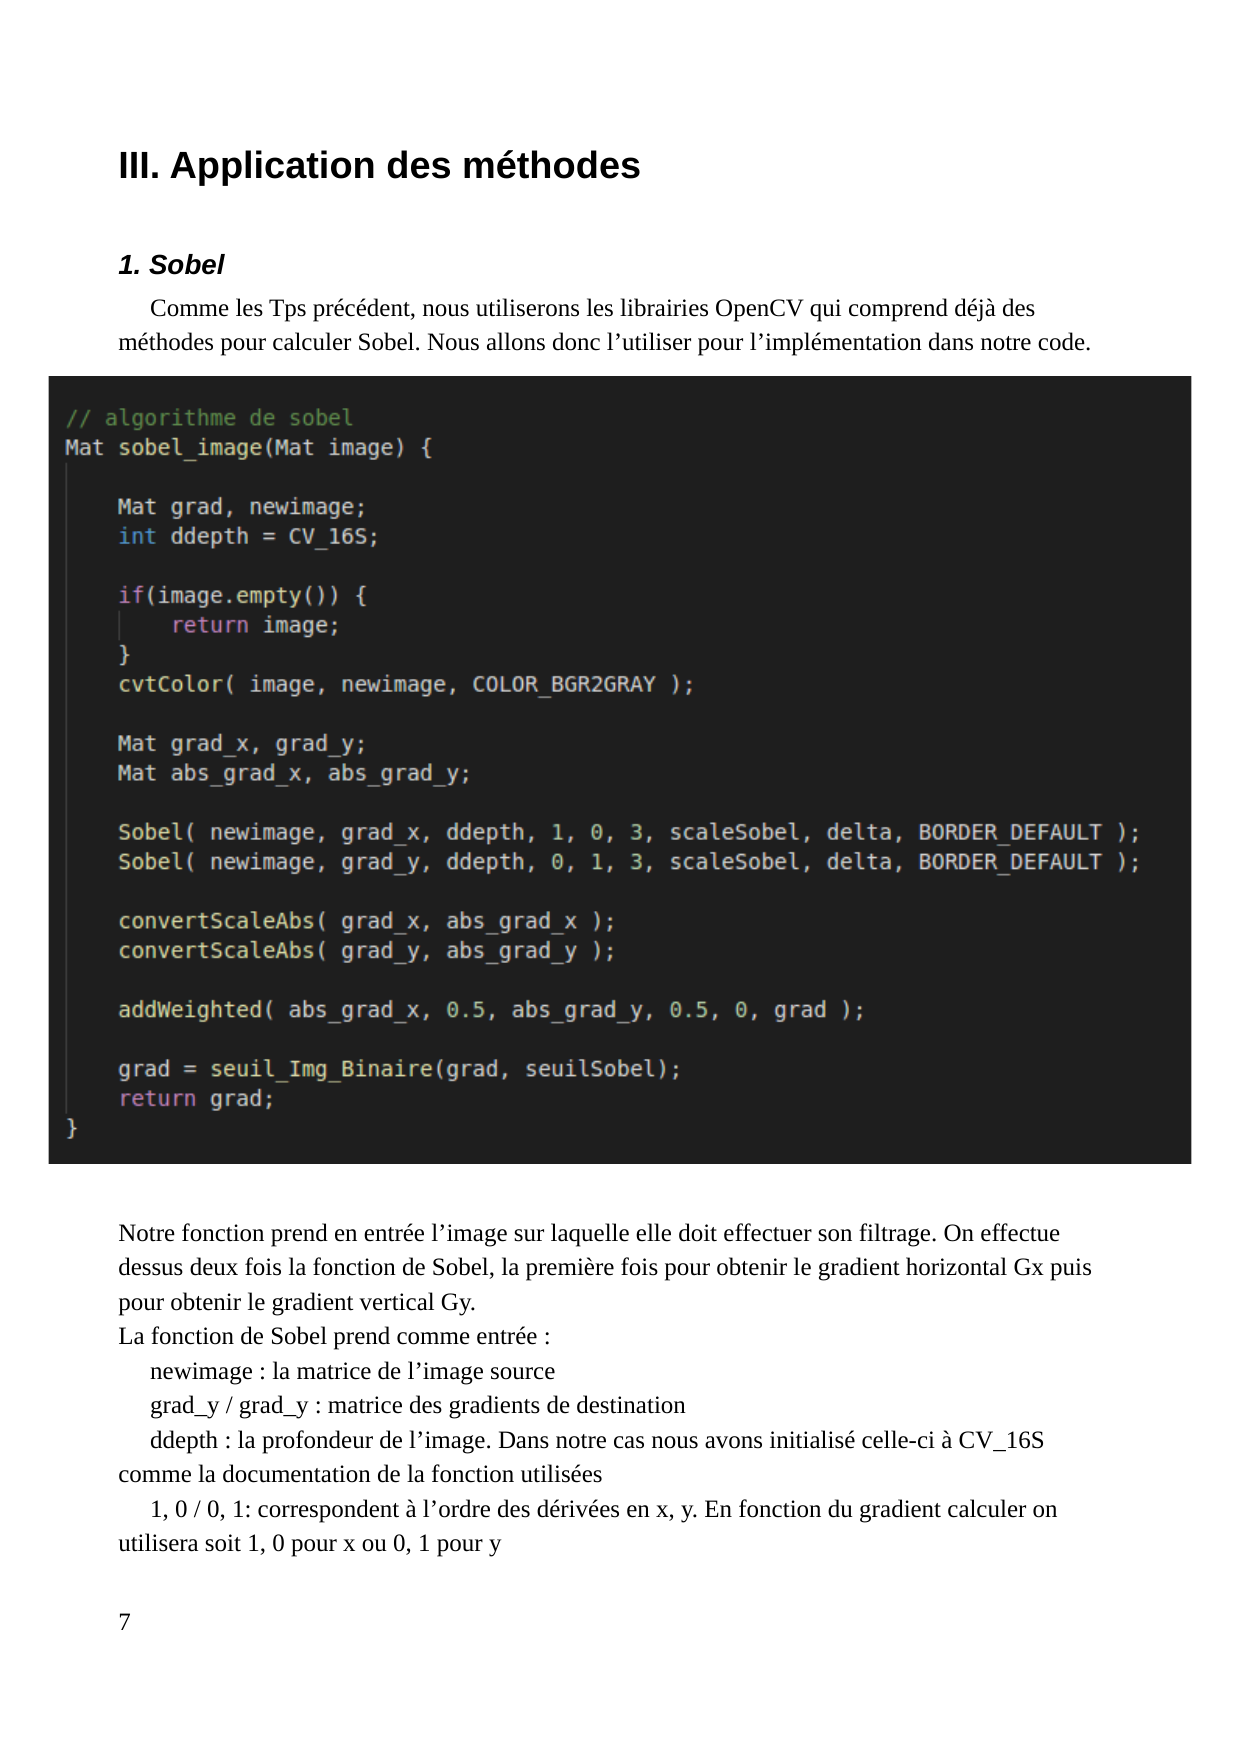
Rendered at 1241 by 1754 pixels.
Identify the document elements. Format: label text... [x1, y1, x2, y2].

subtitle 1. Sobel [118, 248, 1122, 280]
text ddepth : la profondeur de l’image. Dans notre cas nous avons initialisé celle-ci à CV_16S comme la documentation de la fonction utilisées [118, 1425, 1122, 1488]
text Comme les Tps précédent, nous utiliserons les librairies OpenCV qui comprend déjà des méthodes pour calculer Sobel. Nous allons donc l’utiliser pour l’implémentation dans notre code. [118, 293, 1122, 356]
text Notre fonction prend en entrée l’image sur laquelle elle doit effectuer son filtrage. On effectue dessus deux fois la fonction de Sobel, la première fois pour obtenir le gradient horizontal Gx puis pour obtenir le gradient vertical Gy. [118, 1218, 1122, 1316]
picture [48, 376, 1192, 1164]
text La fonction de Sobel prend comme entrée : [118, 1321, 1122, 1350]
text newimage : la matrice de l’image source [118, 1356, 1122, 1385]
subtitle III. Application des méthodes [118, 143, 1122, 187]
text grad_y / grad_y : matrice des gradients de destination [118, 1390, 1122, 1419]
text 1, 0 / 0, 1: correspondent à l’ordre des dérivées en x, y. En fonction du gradient calculer on utilisera soit 1, 0 pour x ou 0, 1 pour y [118, 1494, 1122, 1557]
